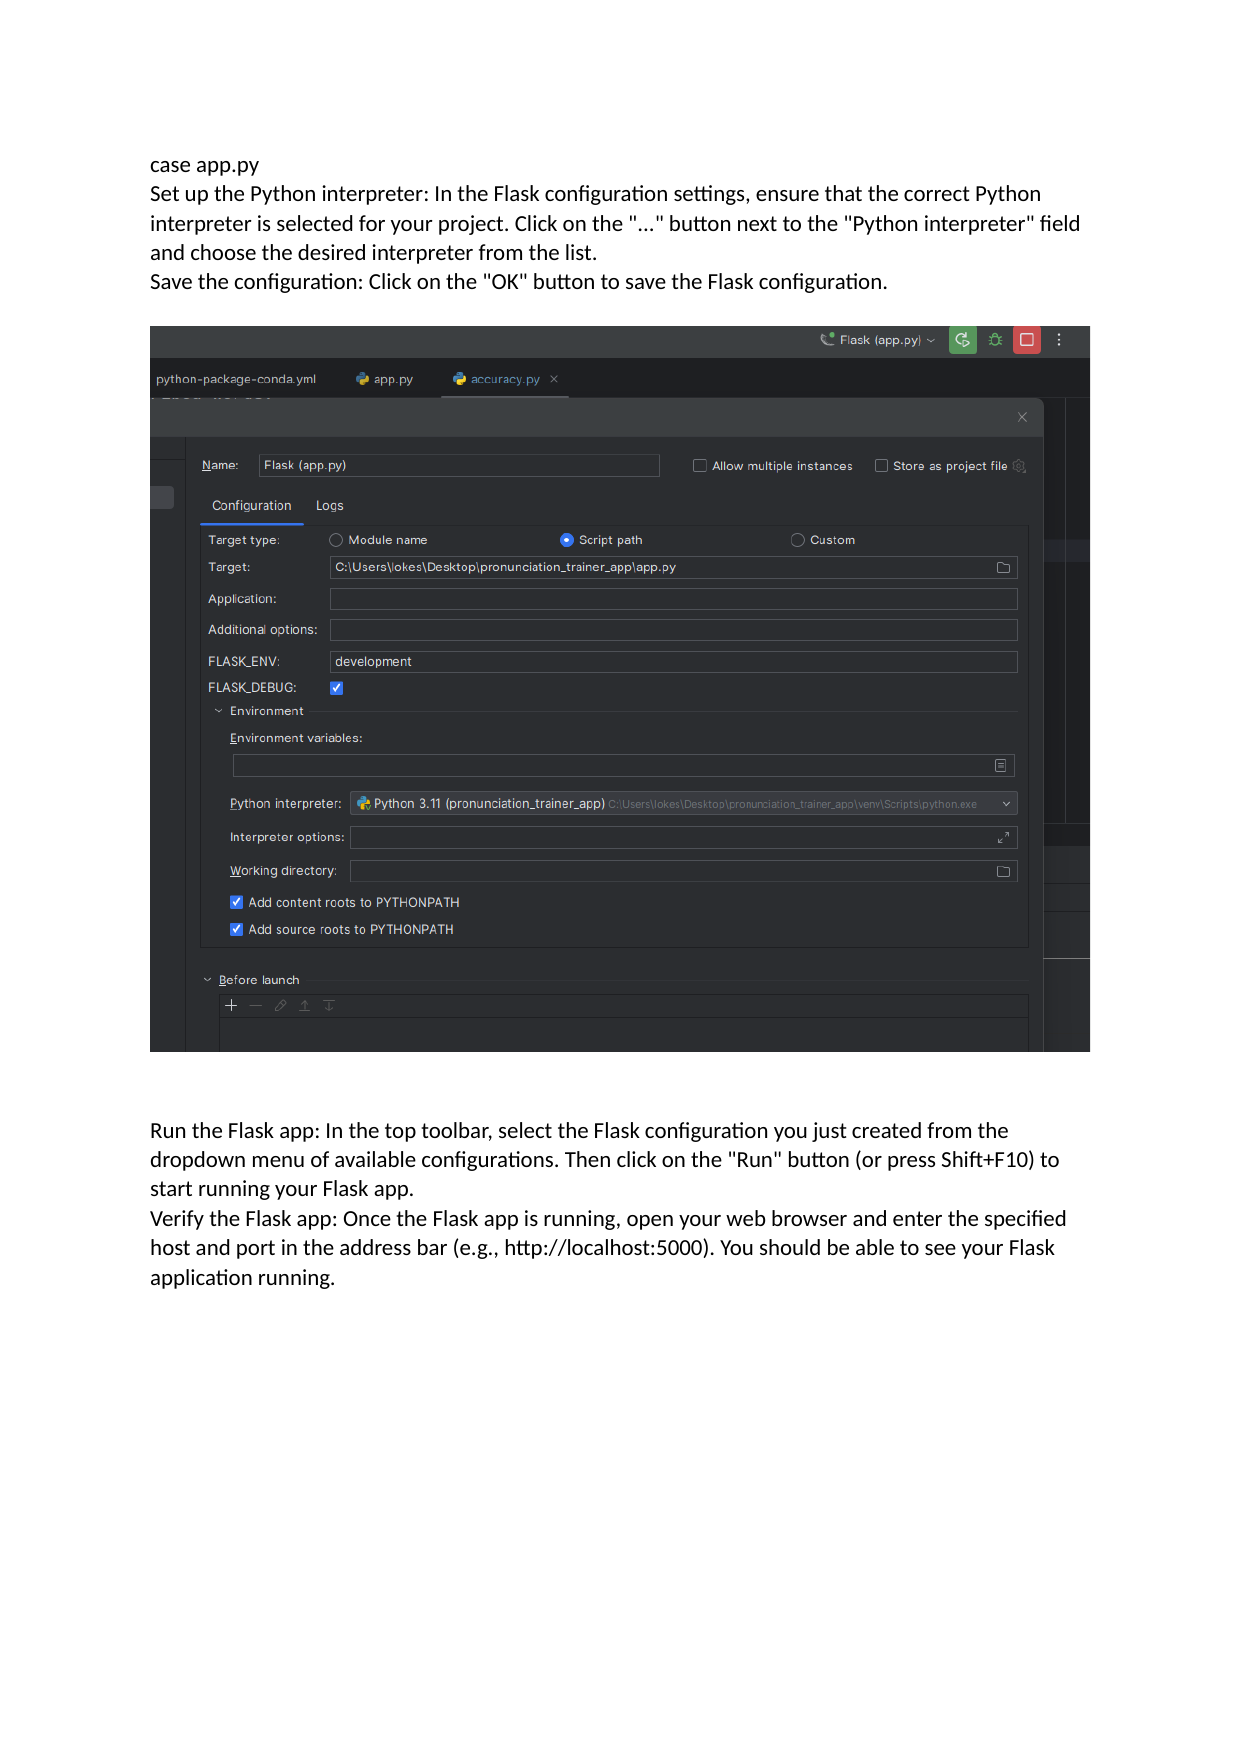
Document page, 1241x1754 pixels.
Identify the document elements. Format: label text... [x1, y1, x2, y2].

text Run the Flask app: In the top toolbar, select the Flask configuration you just created from the dropdown menu of available configurations. Then click on the "Run" button (or press Shift+F10) to start running your Flask app. Verify the Flask app: Once the Flask app is running, open your web browser and enter the specified host and port in the address bar (e.g., http://localhost:5000). You should be able to see your Flask application running. [150, 1116, 1090, 1320]
text case app.py Set up the Python interpreter: In the Flask configuration settings, ensure that the correct Python interpreter is selected for your project. Click on the "..." button next to the "Python interpreter" field and choose the desired interpreter from the list. Save the configuration: Click on the "OK" button to save the Flask configuration. [150, 150, 1090, 326]
